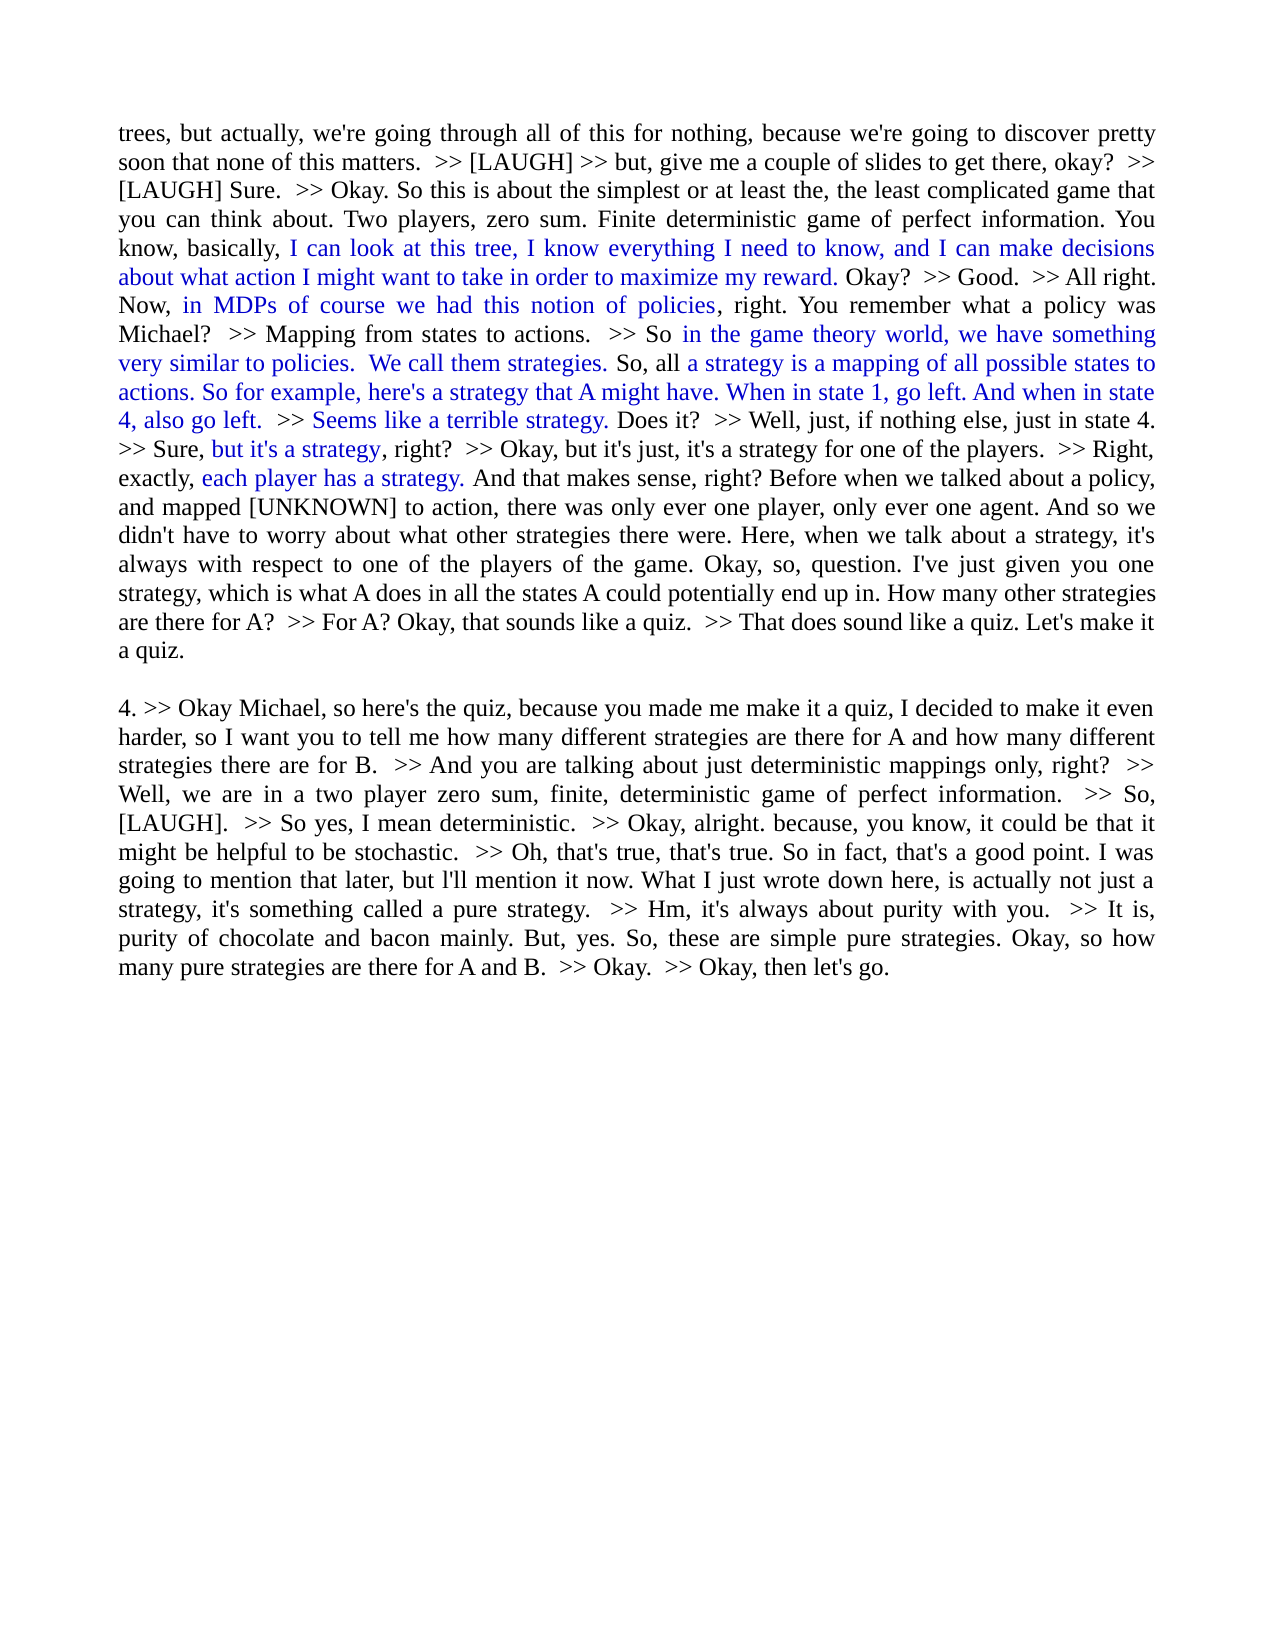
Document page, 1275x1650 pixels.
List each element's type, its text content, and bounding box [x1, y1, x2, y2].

text 4. >> Okay Michael, so here's the quiz, because you made me make it a quiz, I decided to make it even harder, so I want you to tell me how many different strategies are there for A and how many different strategies there are for B. >> And you are talking about just deterministic mappings only, right? >> Well, we are in a two player zero sum, finite, deterministic game of perfect information. >> So, [LAUGH]. >> So yes, I mean deterministic. >> Okay, alright. because, you know, it could be that it might be helpful to be stochastic. >> Oh, that's true, that's true. So in fact, that's a good point. I was going to mention that later, but l'll mention it now. What I just wrote down here, is actually not just a strategy, it's something called a pure strategy. >> Hm, it's always about purity with you. >> It is, purity of chocolate and bacon mainly. But, yes. So, these are simple pure strategies. Okay, so how many pure strategies are there for A and B. >> Okay. >> Okay, then let's go. [118, 693, 1157, 981]
text trees, but actually, we're going through all of this for nothing, because we're going to discover pretty soon that none of this matters. >> [LAUGH] >> but, give me a couple of slides to get there, okay? >> [LAUGH] Sure. >> Okay. So this is about the simplest or at least the, the least complicated game that you can think about. Two players, zero sum. Finite deterministic game of perfect information. You know, basically, I can look at this tree, I know everything I need to know, and I can make decisions about what action I might want to take in order to maximize my reward. Okay? >> Good. >> All right. Now, in MDPs of course we had this notion of policies, right. You remember what a policy was Michael? >> Mapping from states to actions. >> So in the game theory world, we have something very similar to policies. We call them strategies. So, all a strategy is a mapping of all possible states to actions. So for example, here's a strategy that A might have. When in state 1, go left. And when in state 4, also go left. >> Seems like a terrible strategy. Does it? >> Well, just, if nothing else, just in state 4. >> Sure, but it's a strategy, right? >> Okay, but it's just, it's a strategy for one of the players. >> Right, exactly, each player has a strategy. And that makes sense, right? Before when we talked about a policy, and mapped [UNKNOWN] to action, there was only ever one player, only ever one agent. And so we didn't have to worry about what other strategies there were. Here, when we talk about a strategy, it's always with respect to one of the players of the game. Okay, so, question. I've just given you one strategy, which is what A does in all the states A could potentially end up in. How many other strategies are there for A? >> For A? Okay, that sounds like a quiz. >> That does sound like a quiz. Let's make it a quiz. [118, 118, 1157, 664]
